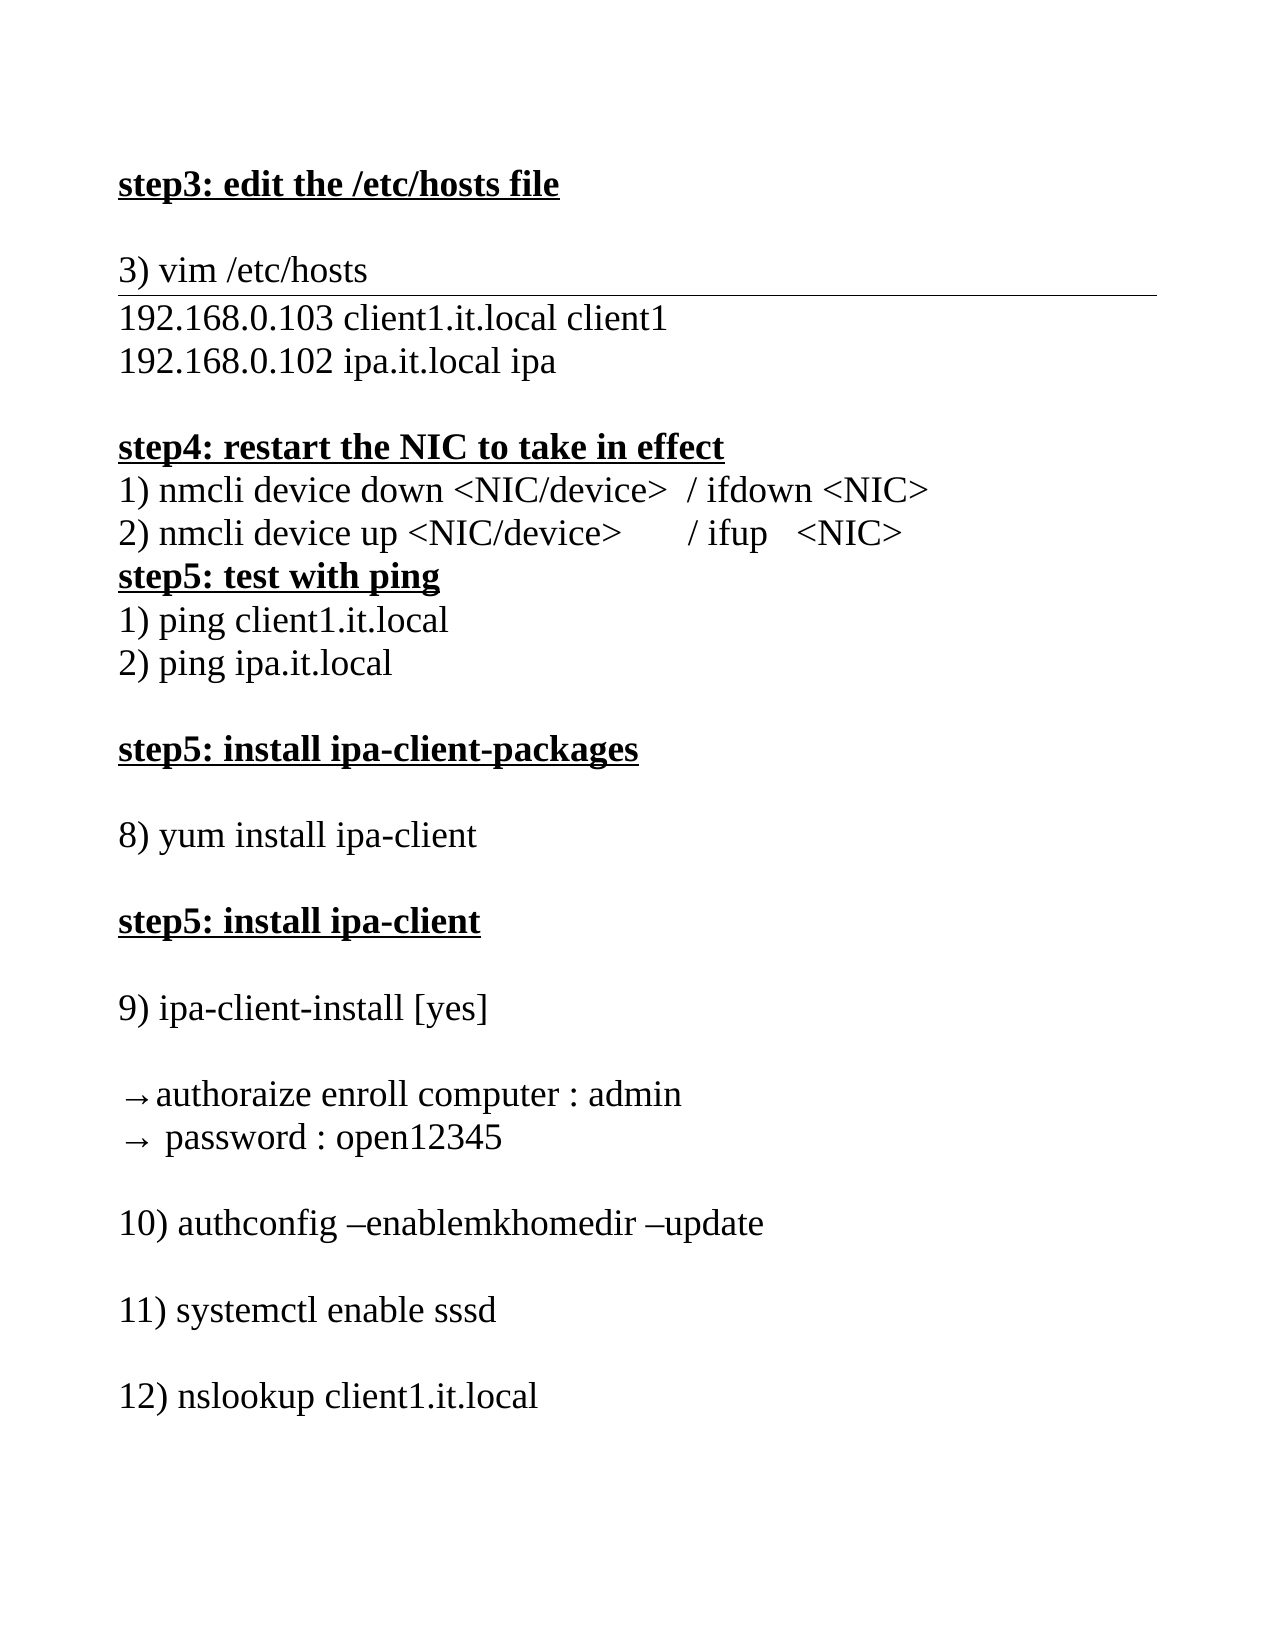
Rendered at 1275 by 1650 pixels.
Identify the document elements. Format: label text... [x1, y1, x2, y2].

text step5: test with ping [118, 554, 1157, 597]
text 3) vim /etc/hosts [118, 247, 1157, 295]
text step3: edit the /etc/hosts file [118, 161, 1157, 204]
text 9) ipa-client-install [yes] [118, 985, 1157, 1028]
text 1) ping client1.it.local [118, 597, 1157, 640]
text 1) nmcli device down <NIC/device> / ifdown <NIC> [118, 468, 1157, 511]
text 192.168.0.102 ipa.it.local ipa [118, 338, 1157, 381]
text 12) nslookup client1.it.local [118, 1373, 1157, 1416]
text step5: install ipa-client-packages [118, 726, 1157, 769]
text 192.168.0.103 client1.it.local client1 [118, 296, 1157, 338]
text 8) yum install ipa-client [118, 813, 1157, 856]
text →authoraize enroll computer : admin [118, 1071, 1157, 1114]
text 2) nmcli device up <NIC/device> / ifup <NIC> [118, 511, 1157, 554]
text step4: restart the NIC to take in effect [118, 424, 1157, 468]
text 11) systemctl enable sssd [118, 1287, 1157, 1330]
text 2) ping ipa.it.local [118, 640, 1157, 683]
text 10) authconfig –enablemkhomedir –update [118, 1201, 1157, 1244]
text step5: install ipa-client [118, 899, 1157, 942]
text → password : open12345 [118, 1114, 1157, 1158]
